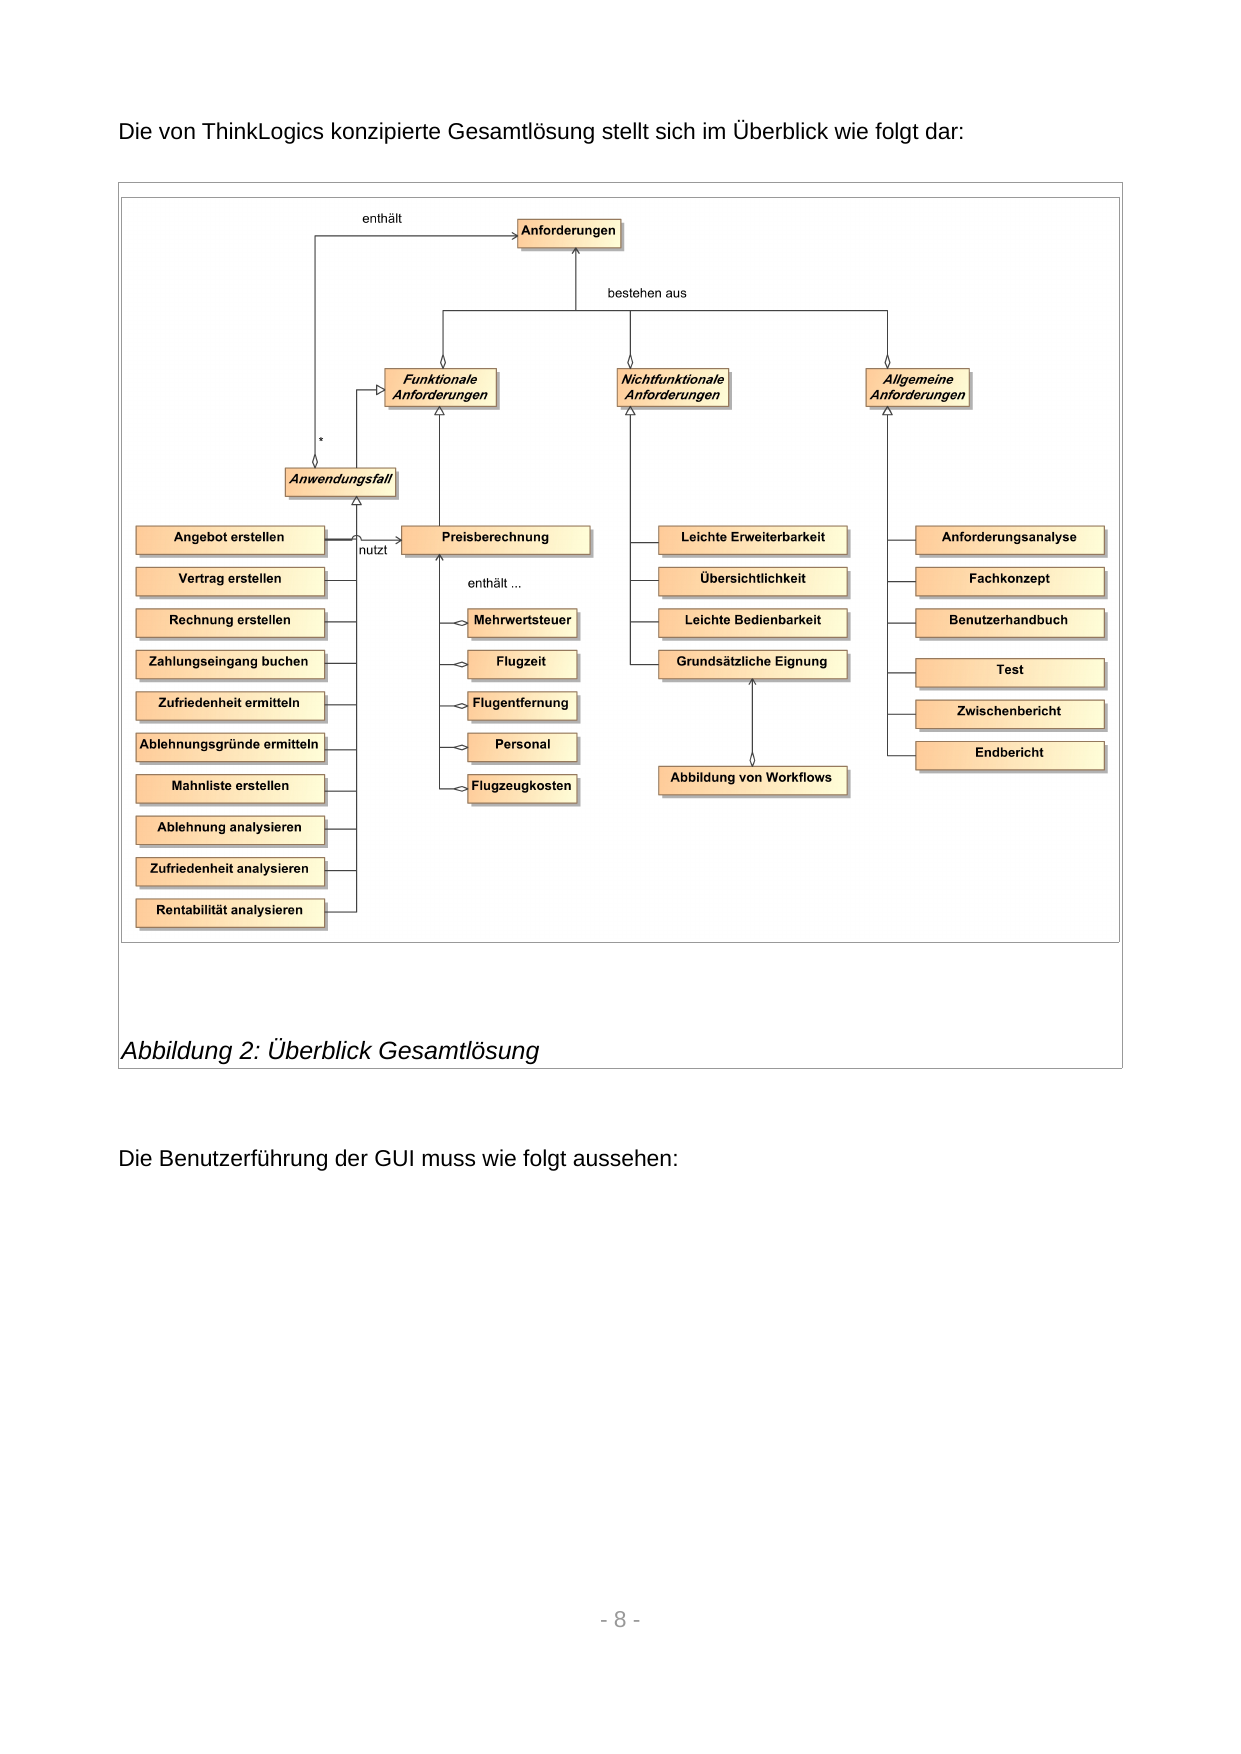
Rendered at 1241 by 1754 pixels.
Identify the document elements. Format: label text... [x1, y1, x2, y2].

picture [124, 199, 1116, 939]
text Abbildung 2: Überblick Gesamtlösung [121, 1036, 1119, 1065]
text Die Benutzerführung der GUI muss wie folgt aussehen: [118, 1145, 1122, 1171]
text Die von ThinkLogics konzipierte Gesamtlösung stellt sich im Überblick wie folgt dar: [118, 118, 1122, 144]
